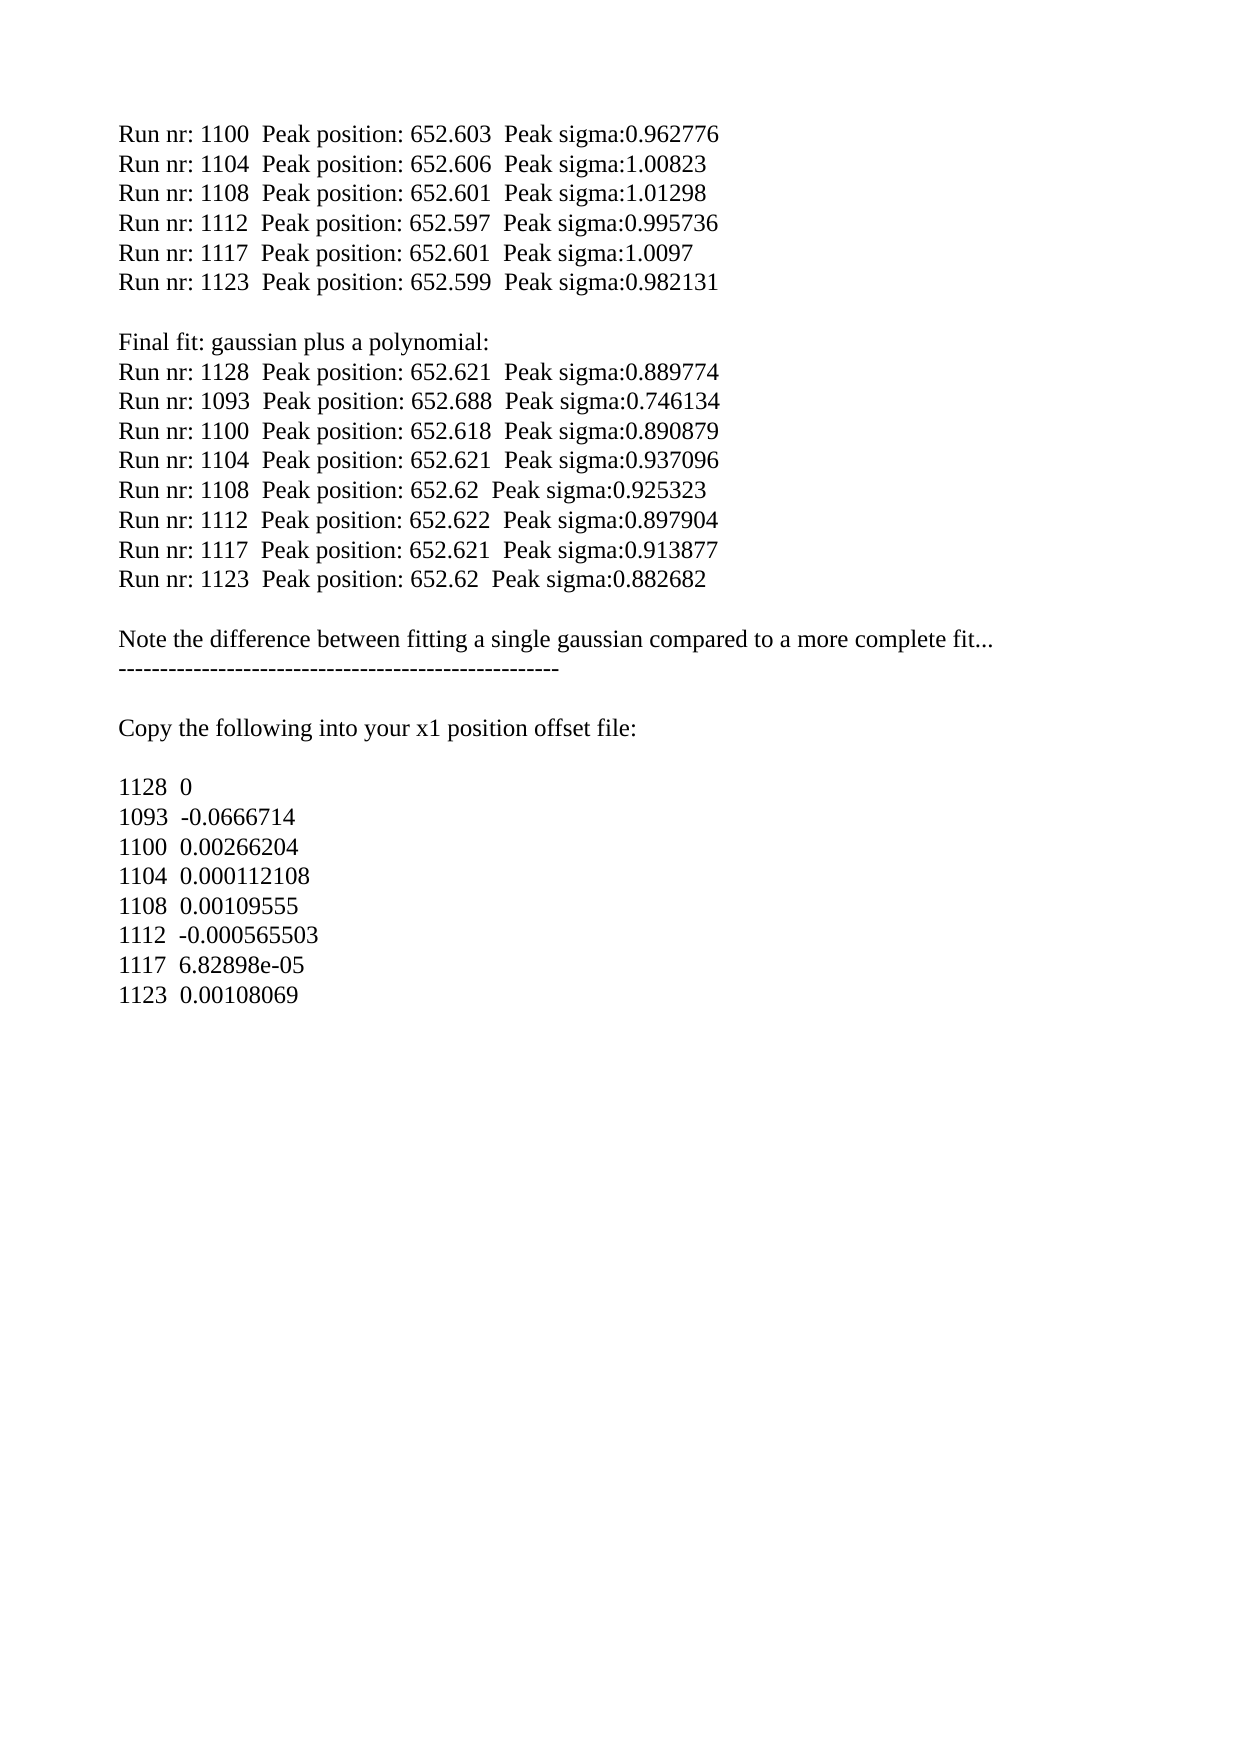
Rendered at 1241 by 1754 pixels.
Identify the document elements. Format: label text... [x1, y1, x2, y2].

text Run nr: 1108 Peak position: 652.62 Peak sigma:0.925323 [118, 474, 1122, 504]
text Run nr: 1104 Peak position: 652.606 Peak sigma:1.00823 [118, 148, 1122, 177]
text Run nr: 1123 Peak position: 652.62 Peak sigma:0.882682 [118, 563, 1122, 593]
text 1093 -0.0666714 [118, 801, 1122, 831]
text Run nr: 1128 Peak position: 652.621 Peak sigma:0.889774 [118, 356, 1122, 385]
text Final fit: gaussian plus a polynomial: [118, 326, 1122, 356]
text Run nr: 1123 Peak position: 652.599 Peak sigma:0.982131 [118, 267, 1122, 296]
text Run nr: 1104 Peak position: 652.621 Peak sigma:0.937096 [118, 445, 1122, 474]
text 1104 0.000112108 [118, 860, 1122, 890]
text Run nr: 1100 Peak position: 652.618 Peak sigma:0.890879 [118, 415, 1122, 445]
text 1128 0 [118, 771, 1122, 801]
text Run nr: 1112 Peak position: 652.622 Peak sigma:0.897904 [118, 504, 1122, 534]
text 1117 6.82898e-05 [118, 949, 1122, 979]
text 1112 -0.000565503 [118, 920, 1122, 949]
text Copy the following into your x1 position offset file: [118, 712, 1122, 742]
text Note the difference between fitting a single gaussian compared to a more complete fit... [118, 623, 1122, 652]
text Run nr: 1108 Peak position: 652.601 Peak sigma:1.01298 [118, 177, 1122, 207]
text Run nr: 1093 Peak position: 652.688 Peak sigma:0.746134 [118, 385, 1122, 415]
text 1123 0.00108069 [118, 979, 1122, 1009]
text ----------------------------------------------------- [118, 652, 1122, 682]
text Run nr: 1117 Peak position: 652.621 Peak sigma:0.913877 [118, 534, 1122, 563]
text Run nr: 1112 Peak position: 652.597 Peak sigma:0.995736 [118, 207, 1122, 237]
text 1100 0.00266204 [118, 831, 1122, 860]
text Run nr: 1100 Peak position: 652.603 Peak sigma:0.962776 [118, 118, 1122, 148]
text Run nr: 1117 Peak position: 652.601 Peak sigma:1.0097 [118, 237, 1122, 267]
text 1108 0.00109555 [118, 890, 1122, 920]
